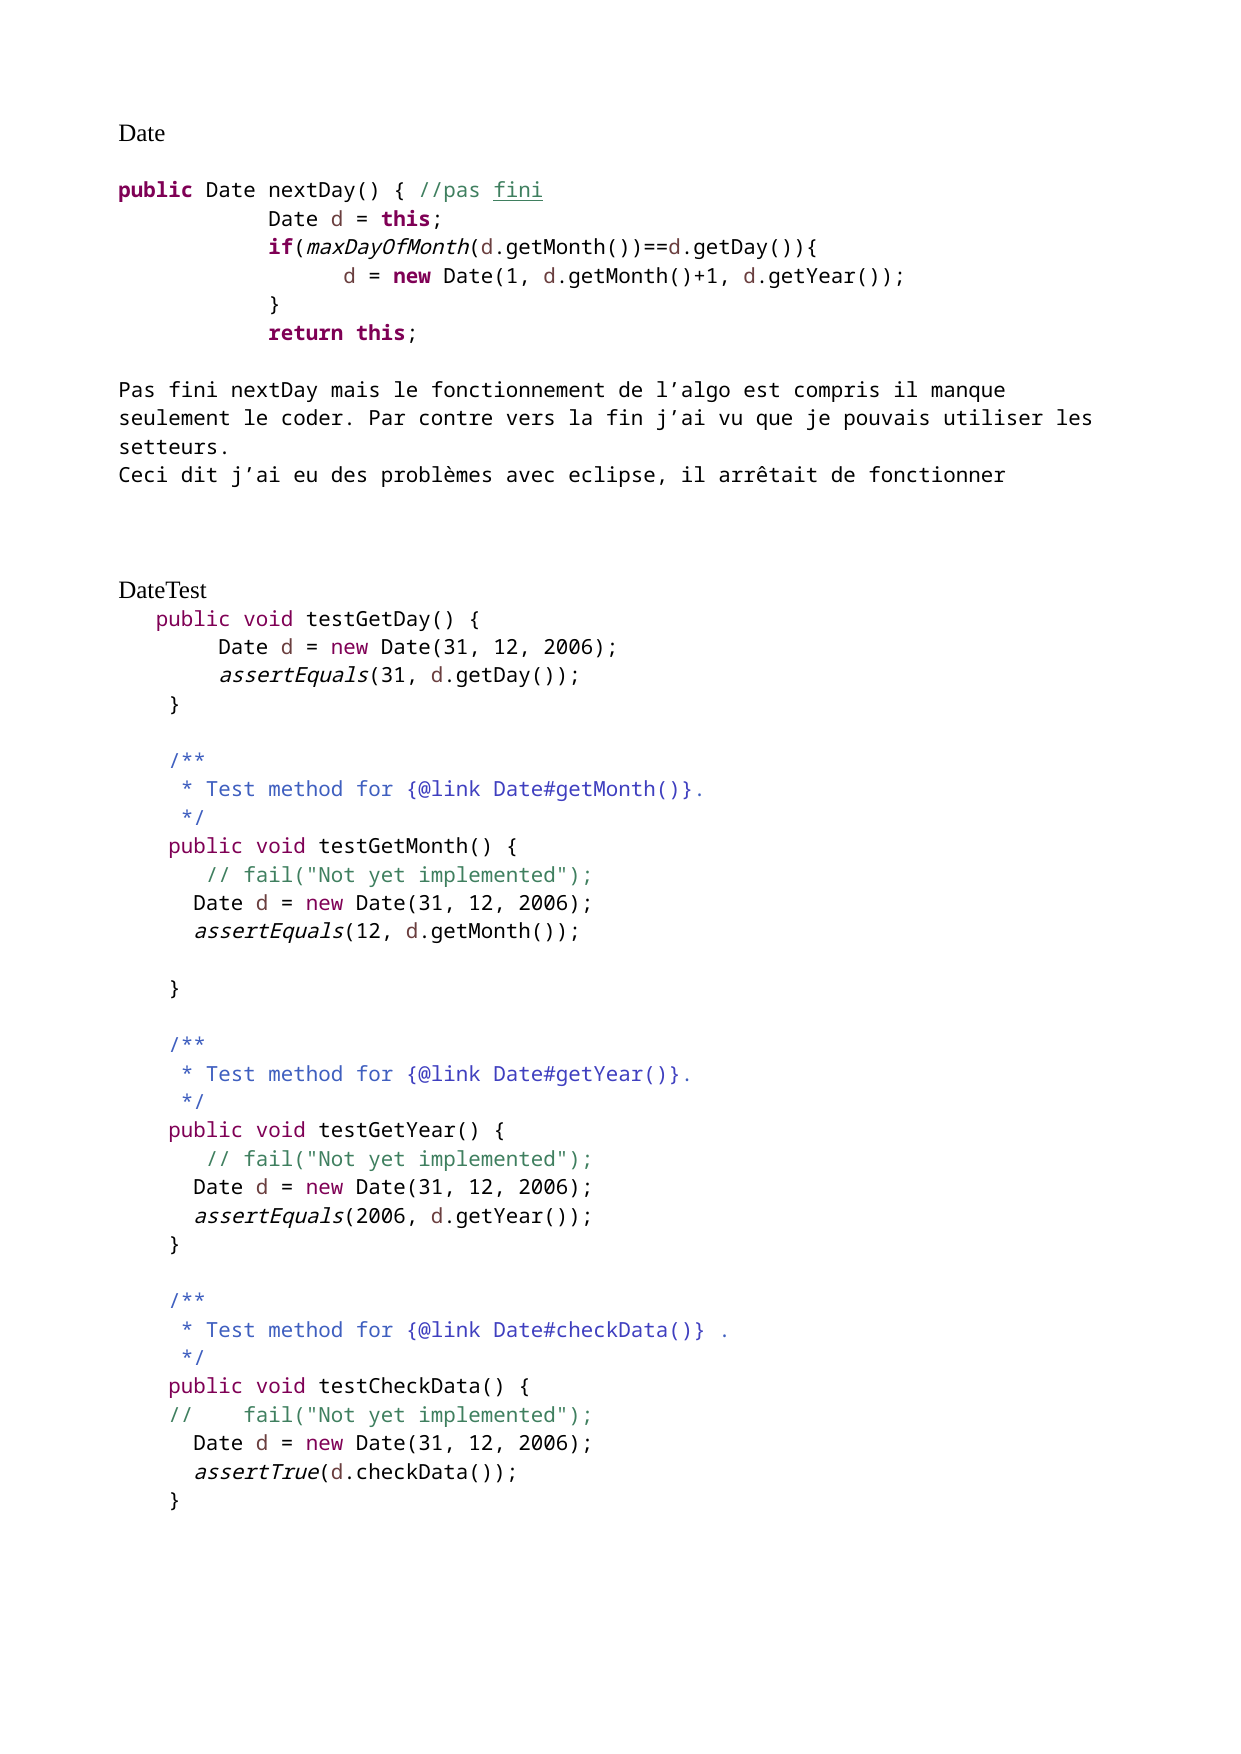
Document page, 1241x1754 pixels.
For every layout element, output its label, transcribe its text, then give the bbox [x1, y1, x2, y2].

text if(maxDayOfMonth(d.getMonth())==d.getDay()){ [118, 232, 1122, 261]
text // fail("Not yet implemented"); [118, 1144, 1122, 1172]
text } [118, 1229, 1122, 1258]
text Date d = new Date(31, 12, 2006); [118, 1428, 1122, 1457]
text DateTest [118, 575, 1122, 604]
text } [118, 289, 1122, 318]
text public void testCheckData() { [118, 1372, 1122, 1400]
text // fail("Not yet implemented"); [118, 860, 1122, 888]
text * Test method for {@link Date#checkData()} . [118, 1315, 1122, 1343]
text Date d = this; [118, 204, 1122, 232]
text public void testGetMonth() { [118, 831, 1122, 860]
text Pas fini nextDay mais le fonctionnement de l’algo est compris il manque seulement le coder. Par contre vers la fin j’ai vu que je pouvais utiliser les setteurs. [118, 375, 1122, 460]
text d = new Date(1, d.getMonth()+1, d.getYear()); [118, 261, 1122, 289]
text * Test method for {@link Date#getYear()}. [118, 1059, 1122, 1087]
text Date d = new Date(31, 12, 2006); [118, 888, 1122, 917]
text assertTrue(d.checkData()); [118, 1457, 1122, 1485]
text assertEquals(2006, d.getYear()); [118, 1201, 1122, 1229]
text public void testGetDay() { [118, 604, 1122, 632]
text Date d = new Date(31, 12, 2006); [118, 632, 1122, 661]
text Date d = new Date(31, 12, 2006); [118, 1172, 1122, 1201]
text /** [118, 1286, 1122, 1315]
text /** [118, 1030, 1122, 1059]
text /** [118, 746, 1122, 774]
text assertEquals(12, d.getMonth()); [118, 917, 1122, 945]
text */ [118, 1087, 1122, 1116]
text } [118, 689, 1122, 717]
text return this; [118, 318, 1122, 346]
text */ [118, 1343, 1122, 1372]
text } [118, 973, 1122, 1002]
text assertEquals(31, d.getDay()); [118, 661, 1122, 689]
text Ceci dit j’ai eu des problèmes avec eclipse, il arrêtait de fonctionner [118, 460, 1122, 489]
text public void testGetYear() { [118, 1116, 1122, 1144]
text public Date nextDay() { //pas fini [118, 176, 1122, 204]
text Date [118, 118, 1122, 147]
text */ [118, 803, 1122, 831]
text // fail("Not yet implemented"); [118, 1400, 1122, 1428]
text * Test method for {@link Date#getMonth()}. [118, 774, 1122, 803]
text } [118, 1485, 1122, 1514]
